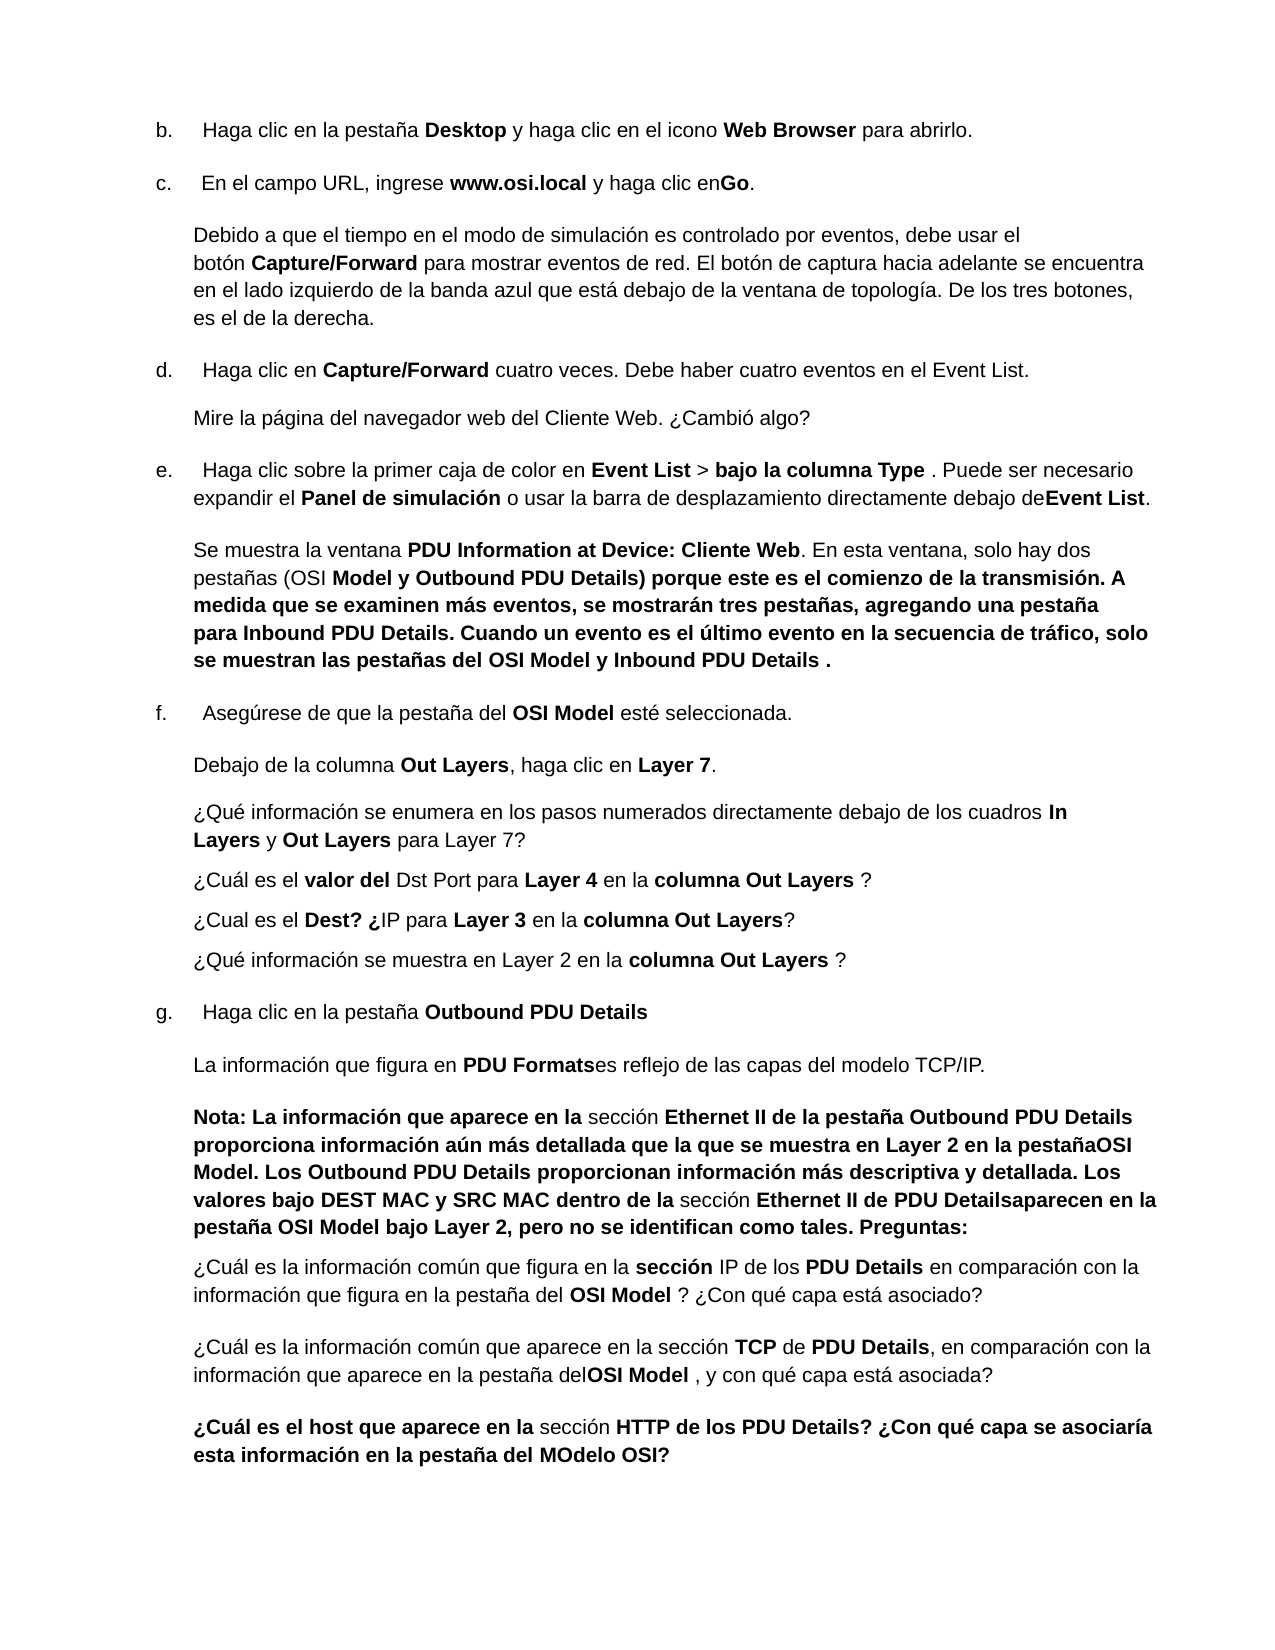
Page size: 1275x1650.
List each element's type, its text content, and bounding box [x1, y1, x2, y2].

text La información que figura en PDU Formatses reflejo de las capas del modelo TCP/IP. [193, 1052, 1157, 1076]
text b. Haga clic en la pestaña Desktop y haga clic en el icono Web Browser para abrirlo. [156, 118, 1157, 142]
text g. Haga clic en la pestaña Outbound PDU Details [156, 1000, 1157, 1024]
text ¿Cual es el Dest? ¿IP para Layer 3 en la columna Out Layers? [193, 907, 1157, 931]
text Debido a que el tiempo en el modo de simulación es controlado por eventos, debe usar el botón Capture/Forward para mostrar eventos de red. El botón de captura hacia adelante se encuentra en el lado izquierdo de la banda azul que está debajo de la ventana de topología. De los tres botones, es el de la derecha. [193, 223, 1157, 329]
subtitle Pregunta: [193, 398, 1157, 405]
text Mire la página del navegador web del Cliente Web. ¿Cambió algo? [193, 405, 1157, 429]
text e. Haga clic sobre la primer caja de color en Event List > bajo la columna Type . Puede ser necesario expandir el Panel de simulación o usar la barra de desplazamiento directamente debajo deEvent List. [156, 458, 1157, 509]
text ¿Cuál es el valor del Dst Port para Layer 4 en la columna Out Layers ? [193, 867, 1157, 891]
text ¿Cuál es la información común que aparece en la sección TCP de PDU Details, en comparación con la información que aparece en la pestaña delOSI Model , y con qué capa está asociada? [193, 1335, 1157, 1386]
text ¿Cuál es el host que aparece en la sección HTTP de los PDU Details? ¿Con qué capa se asociaría esta información en la pestaña del MOdelo OSI? [193, 1415, 1157, 1466]
text ¿Cuál es la información común que figura en la sección IP de los PDU Details en comparación con la información que figura en la pestaña del OSI Model ? ¿Con qué capa está asociado? [193, 1255, 1157, 1306]
text d. Haga clic en Capture/Forward cuatro veces. Debe haber cuatro eventos en el Event List. [156, 358, 1157, 382]
text c. En el campo URL, ingrese www.osi.local y haga clic enGo. [156, 171, 1157, 194]
text ¿Qué información se muestra en Layer 2 en la columna Out Layers ? [193, 947, 1157, 971]
text Se muestra la ventana PDU Information at Device: Cliente Web. En esta ventana, solo hay dos pestañas (OSI Model y Outbound PDU Details) porque este es el comienzo de la transmisión. A medida que se examinen más eventos, se mostrarán tres pestañas, agregando una pestaña para Inbound PDU Details. Cuando un evento es el último evento en la secuencia de tráfico, solo se muestran las pestañas del OSI Model y Inbound PDU Details . [193, 538, 1157, 672]
text Nota: La información que aparece en la sección Ethernet II de la pestaña Outbound PDU Details proporciona información aún más detallada que la que se muestra en Layer 2 en la pestañaOSI Model. Los Outbound PDU Details proporcionan información más descriptiva y detallada. Los valores bajo DEST MAC y SRC MAC dentro de la sección Ethernet II de PDU Detailsaparecen en la pestaña OSI Model bajo Layer 2, pero no se identifican como tales. Preguntas: [193, 1105, 1157, 1239]
text ¿Qué información se enumera en los pasos numerados directamente debajo de los cuadros In Layers y Out Layers para Layer 7? [193, 800, 1157, 851]
subtitle Preguntas: [193, 793, 1157, 800]
text Debajo de la columna Out Layers, haga clic en Layer 7. [193, 753, 1157, 777]
text f. Asegúrese de que la pestaña del OSI Model esté seleccionada. [156, 700, 1157, 724]
